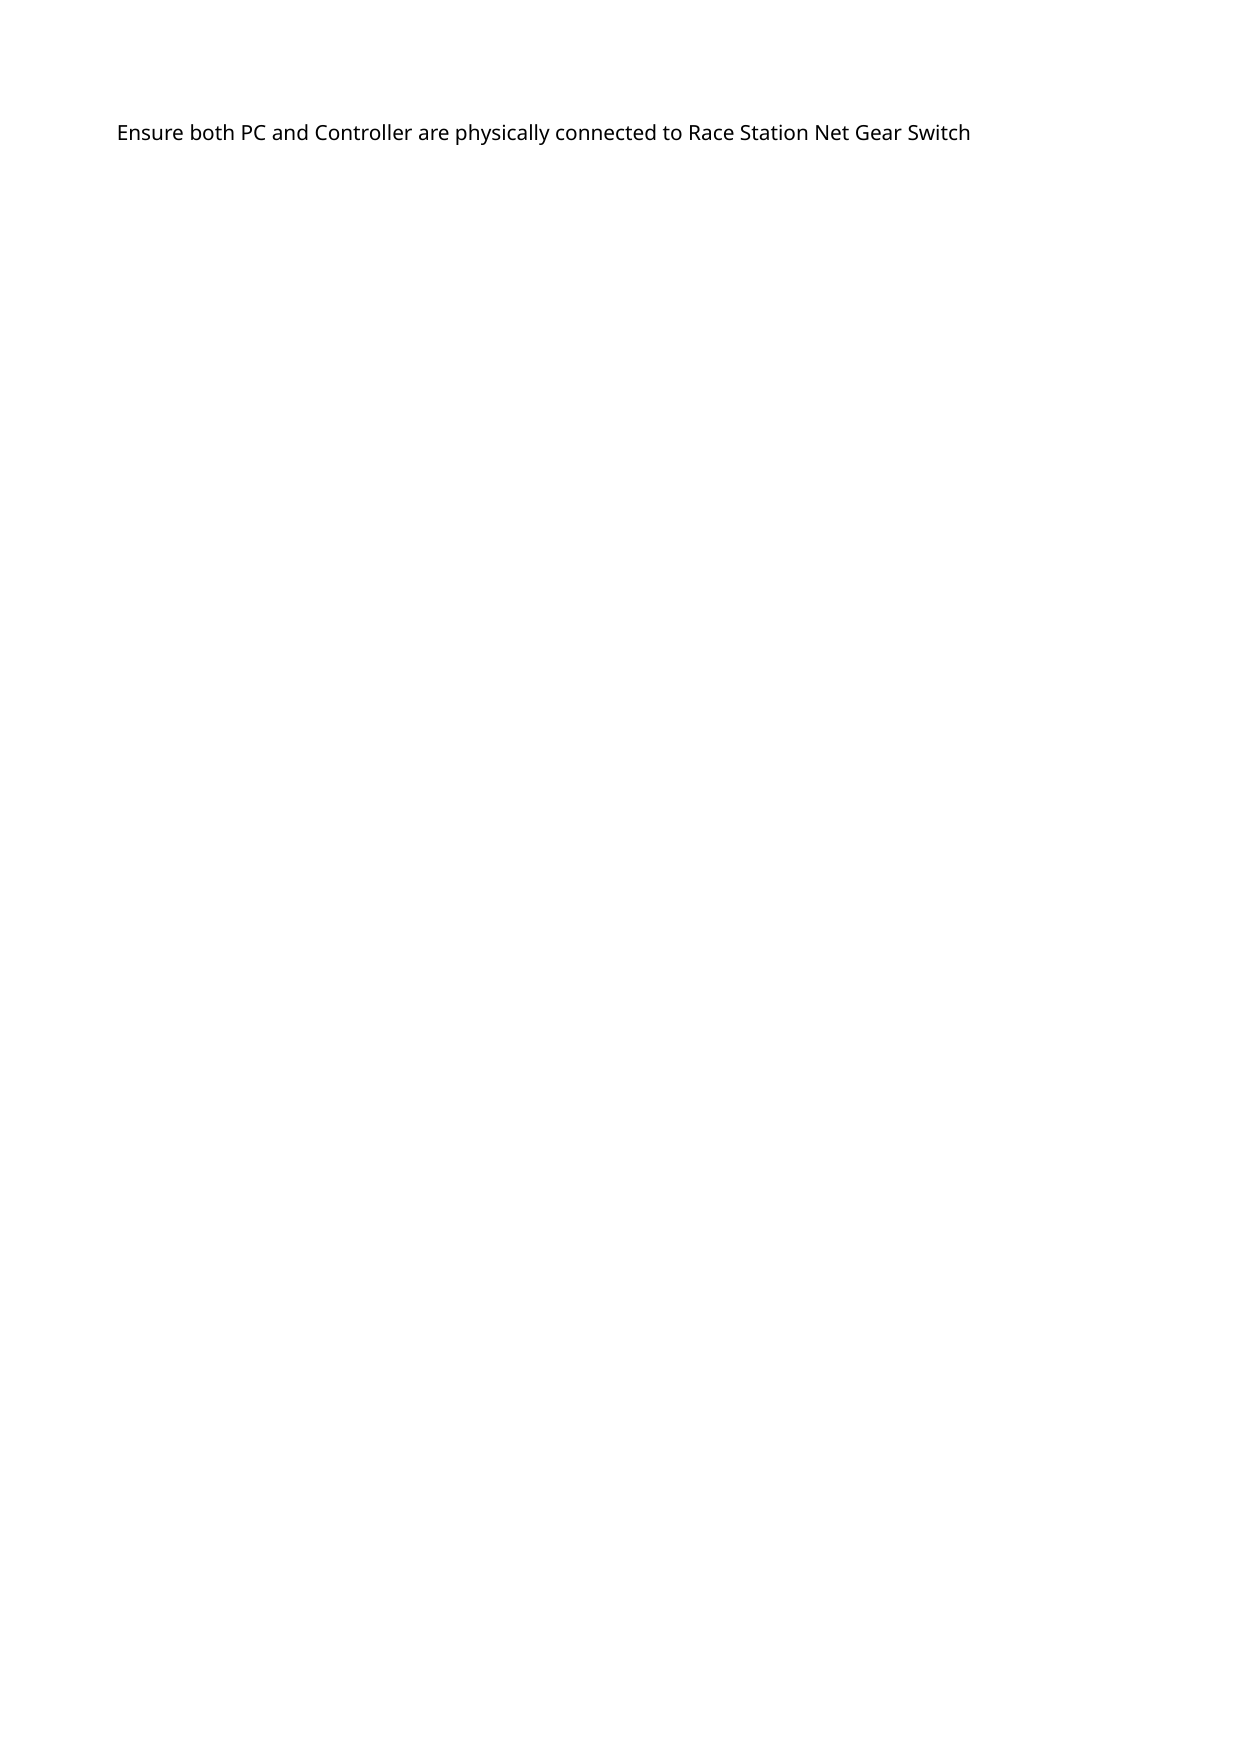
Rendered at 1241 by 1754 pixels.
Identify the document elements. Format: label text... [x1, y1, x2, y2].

text Ensure both PC and Controller are physically connected to Race Station Net Gear Switch [117, 118, 1122, 147]
